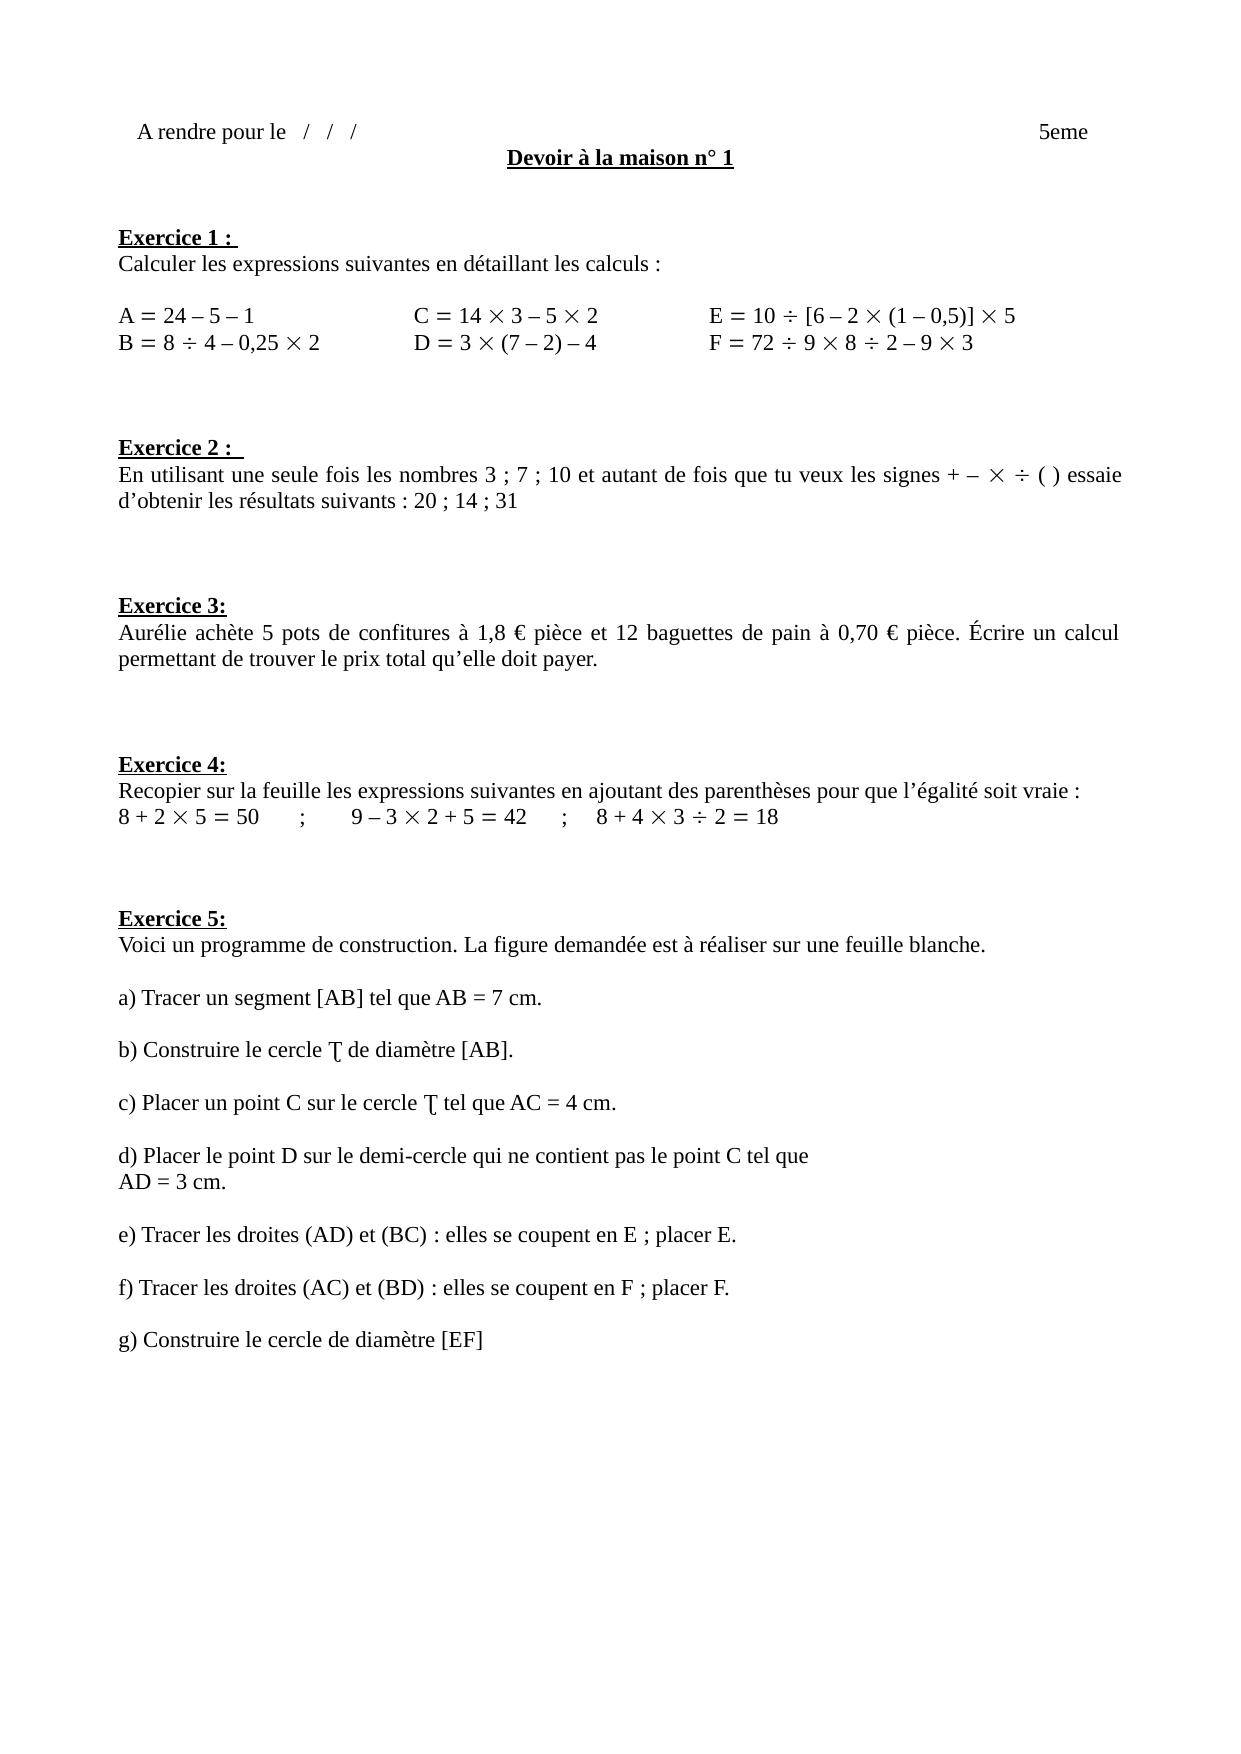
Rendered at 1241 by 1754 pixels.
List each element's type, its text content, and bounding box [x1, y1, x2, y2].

text A  24 – 5 – 1 C  14  3 – 5  2 E  10  [6 – 2  (1 – 0,5)]  5 [118, 303, 1122, 329]
text B  8  4 – 0,25  2 D  3  (7 – 2) – 4 F  72  9  8  2 – 9  3 [118, 329, 1122, 355]
text 8 + 2  5  50 ; 9 – 3  2 + 5  42 ; 8 + 4  3  2  18 [118, 803, 1122, 830]
text g) Construire le cercle de diamètre [EF] [118, 1326, 1122, 1353]
text AD = 3 cm. [118, 1168, 1122, 1194]
text A rendre pour le / / / 5eme [102, 118, 1122, 144]
text d) Placer le point D sur le demi-cercle qui ne contient pas le point C tel que [118, 1142, 1122, 1168]
text Exercice 1 : [118, 223, 1122, 250]
text a) Tracer un segment [AB] tel que AB = 7 cm. [118, 984, 1122, 1010]
text Exercice 3: [118, 592, 1122, 619]
text Aurélie achète 5 pots de confitures à 1,8 € pièce et 12 baguettes de pain à 0,70 € pièce. Écrire un calcul permettant de trouver le prix total qu’elle doit payer. [118, 619, 1122, 672]
text Exercice 2 : [118, 434, 1122, 461]
text Recopier sur la feuille les expressions suivantes en ajoutant des parenthèses pour que l’égalité soit vraie : [118, 777, 1122, 803]
text En utilisant une seule fois les nombres 3 ; 7 ; 10 et autant de fois que tu veux les signes + –   ( ) essaie d’obtenir les résultats suivants : 20 ; 14 ; 31 [118, 461, 1122, 513]
text Voici un programme de construction. La figure demandée est à réaliser sur une feuille blanche. [118, 931, 1122, 957]
text Exercice 4: [118, 751, 1122, 777]
text Exercice 5: [118, 906, 1122, 931]
text f) Tracer les droites (AC) et (BD) : elles se coupent en F ; placer F. [118, 1274, 1122, 1300]
text Devoir à la maison n° 1 [118, 144, 1122, 171]
text b) Construire le cercle Ʈ de diamètre [AB]. [118, 1036, 1122, 1063]
text c) Placer un point C sur le cercle Ʈ tel que AC = 4 cm. [118, 1089, 1122, 1116]
text Calculer les expressions suivantes en détaillant les calculs : [118, 250, 1122, 276]
text e) Tracer les droites (AD) et (BC) : elles se coupent en E ; placer E. [118, 1221, 1122, 1247]
